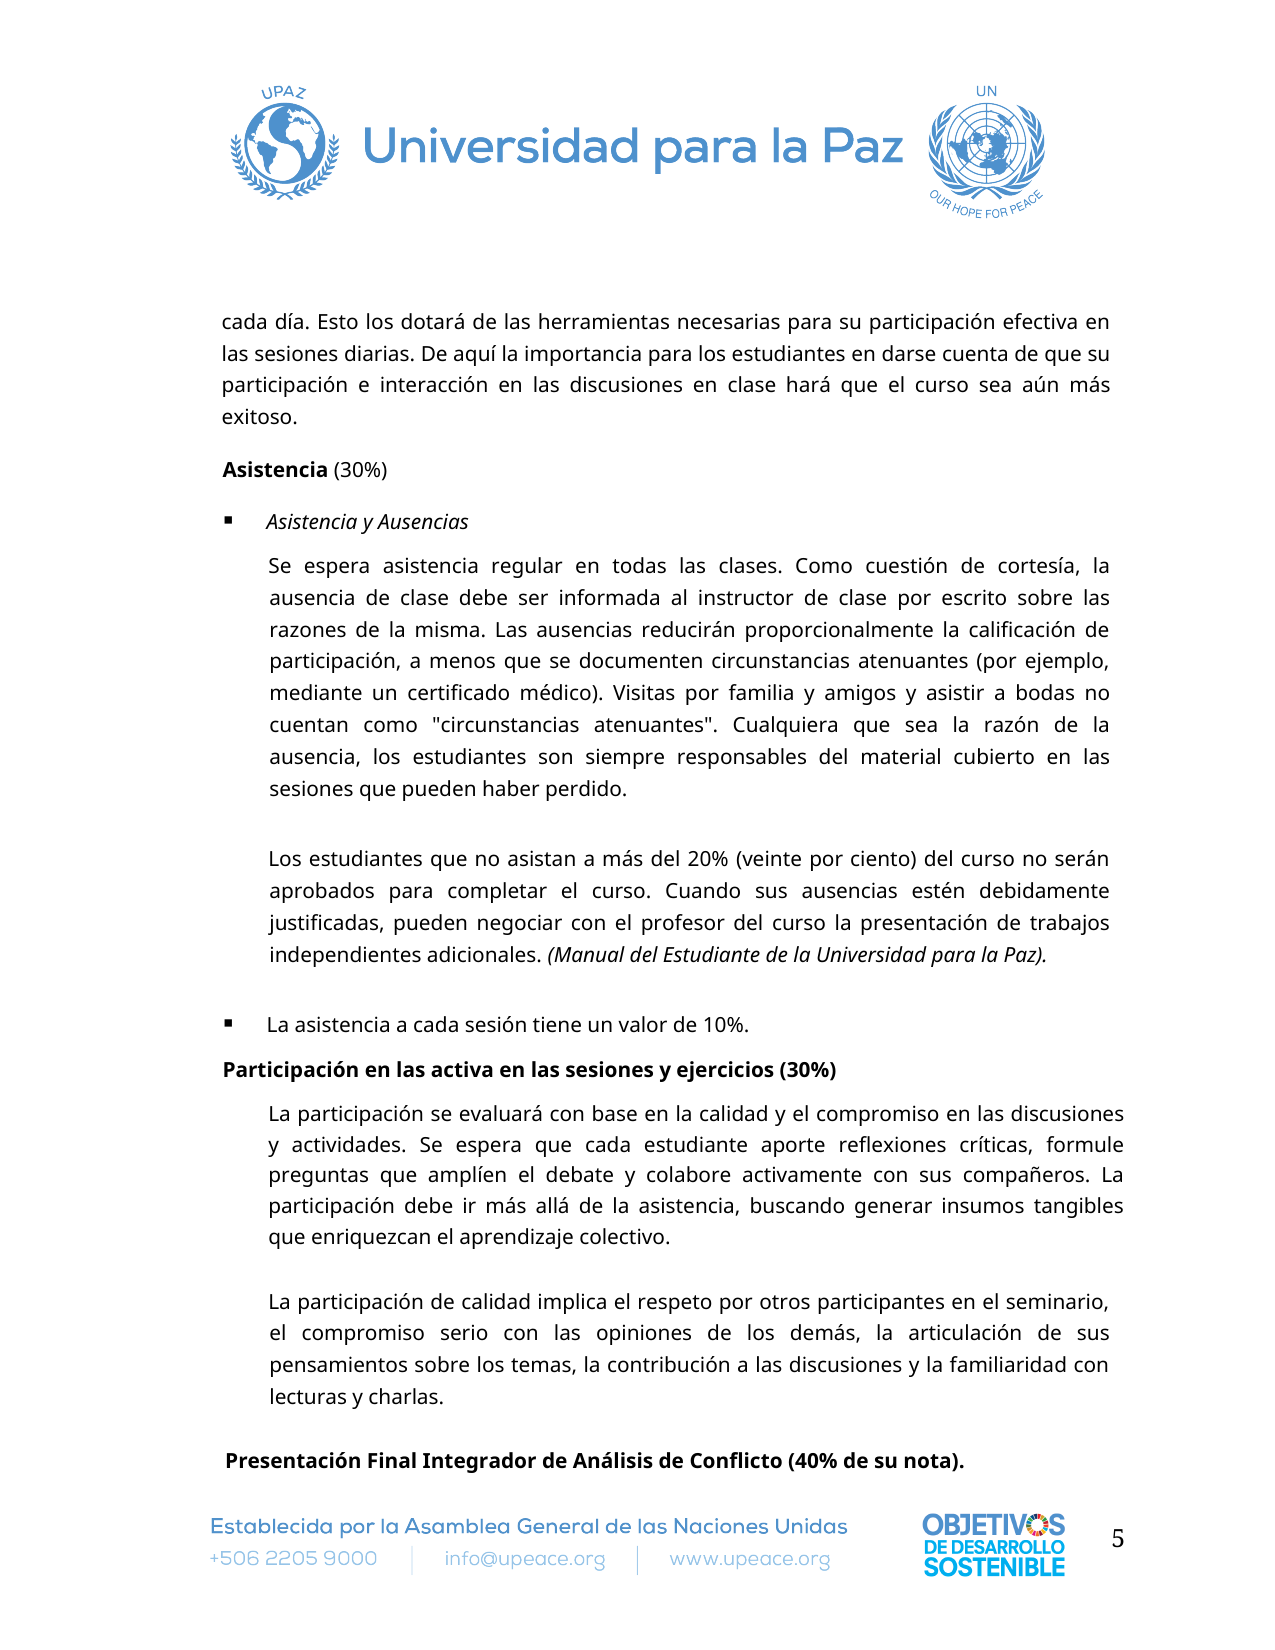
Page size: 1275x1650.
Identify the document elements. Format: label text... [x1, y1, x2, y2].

picture [0, 0, 1275, 1650]
text La participación se evaluará con base en la calidad y el compromiso en las discusiones y actividades. Se espera que cada estudiante aporte reflexiones críticas, formule preguntas que amplíen el debate y colabore activamente con sus compañeros. La participación debe ir más allá de la asistencia, buscando generar insumos tangibles que enriquezcan el aprendizaje colectivo. [268, 1099, 1125, 1250]
list Asistencia y Ausencias [222, 507, 1125, 535]
list La asistencia a cada sesión tiene un valor de 10%. [222, 1011, 1125, 1039]
text Participación en las activa en las sesiones y ejercicios (30%) [222, 1055, 1125, 1083]
text Los estudiantes que no asistan a más del 20% (veinte por ciento) del curso no serán aprobados para completar el curso. Cuando sus ausencias estén debidamente justificadas, pueden negociar con el profesor del curso la presentación de trabajos independientes adicionales. (Manual del Estudiante de la Universidad para la Paz). [268, 844, 1111, 968]
text Presentación Final Integrador de Análisis de Conflicto (40% de su nota). [150, 1447, 1125, 1475]
text Asistencia (30%) [187, 455, 1125, 484]
text La participación de calidad implica el respeto por otros participantes en el seminario, el compromiso serio con las opiniones de los demás, la articulación de sus pensamientos sobre los temas, la contribución a las discusiones y la familiaridad con lecturas y charlas. [268, 1287, 1111, 1411]
text cada día. Esto los dotará de las herramientas necesarias para su participación efectiva en las sesiones diarias. De aquí la importancia para los estudiantes en darse cuenta de que su participación e interacción en las discusiones en clase hará que el curso sea aún más exitoso. [220, 307, 1111, 431]
text Se espera asistencia regular en todas las clases. Como cuestión de cortesía, la ausencia de clase debe ser informada al instructor de clase por escrito sobre las razones de la misma. Las ausencias reducirán proporcionalmente la calificación de participación, a menos que se documenten circunstancias atenuantes (por ejemplo, mediante un certificado médico). Visitas por familia y amigos y asistir a bodas no cuentan como "circunstancias atenuantes". Cualquiera que sea la razón de la ausencia, los estudiantes son siempre responsables del material cubierto en las sesiones que pueden haber perdido. [268, 551, 1111, 802]
